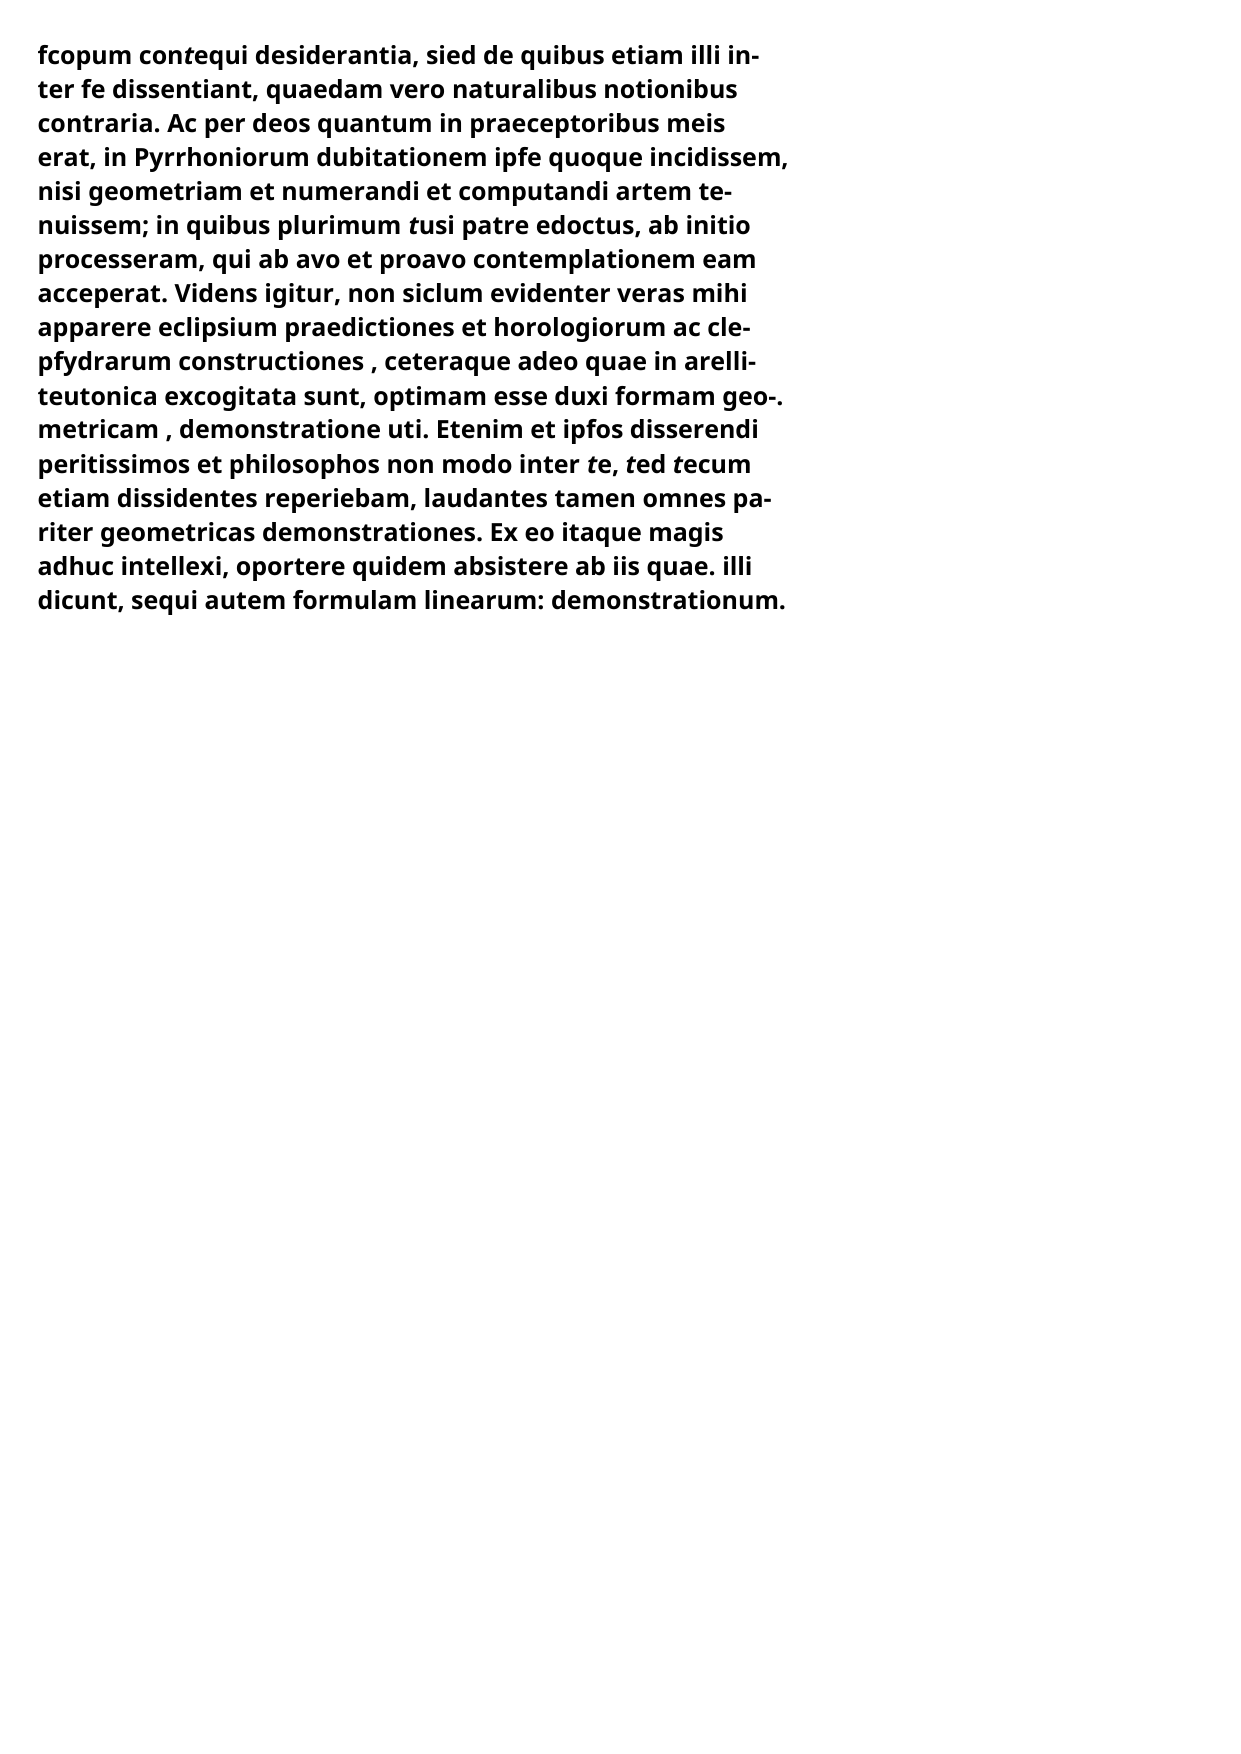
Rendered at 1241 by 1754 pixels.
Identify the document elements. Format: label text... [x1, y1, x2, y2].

text fcopum contequi desiderantia, sied de quibus etiam illi in- ter fe dissentiant, quaedam vero naturalibus notionibus contraria. Ac per deos quantum in praeceptoribus meis erat, in Pyrrhoniorum dubitationem ipfe quoque incidissem, nisi geometriam et numerandi et computandi artem te- nuissem; in quibus plurimum tusi patre edoctus, ab initio processeram, qui ab avo et proavo contemplationem eam acceperat. Videns igitur, non siclum evidenter veras mihi apparere eclipsium praedictiones et horologiorum ac cle- pfydrarum constructiones , ceteraque adeo quae in arelli- teutonica excogitata sunt, optimam esse duxi formam geo-. metricam , demonstratione uti. Etenim et ipfos disserendi peritissimos et philosophos non modo inter te, ted tecum etiam dissidentes reperiebam, laudantes tamen omnes pa- riter geometricas demonstrationes. Ex eo itaque magis adhuc intellexi, oportere quidem absistere ab iis quae. illi dicunt, sequi autem formulam linearum: demonstrationum. [37, 37, 1203, 617]
